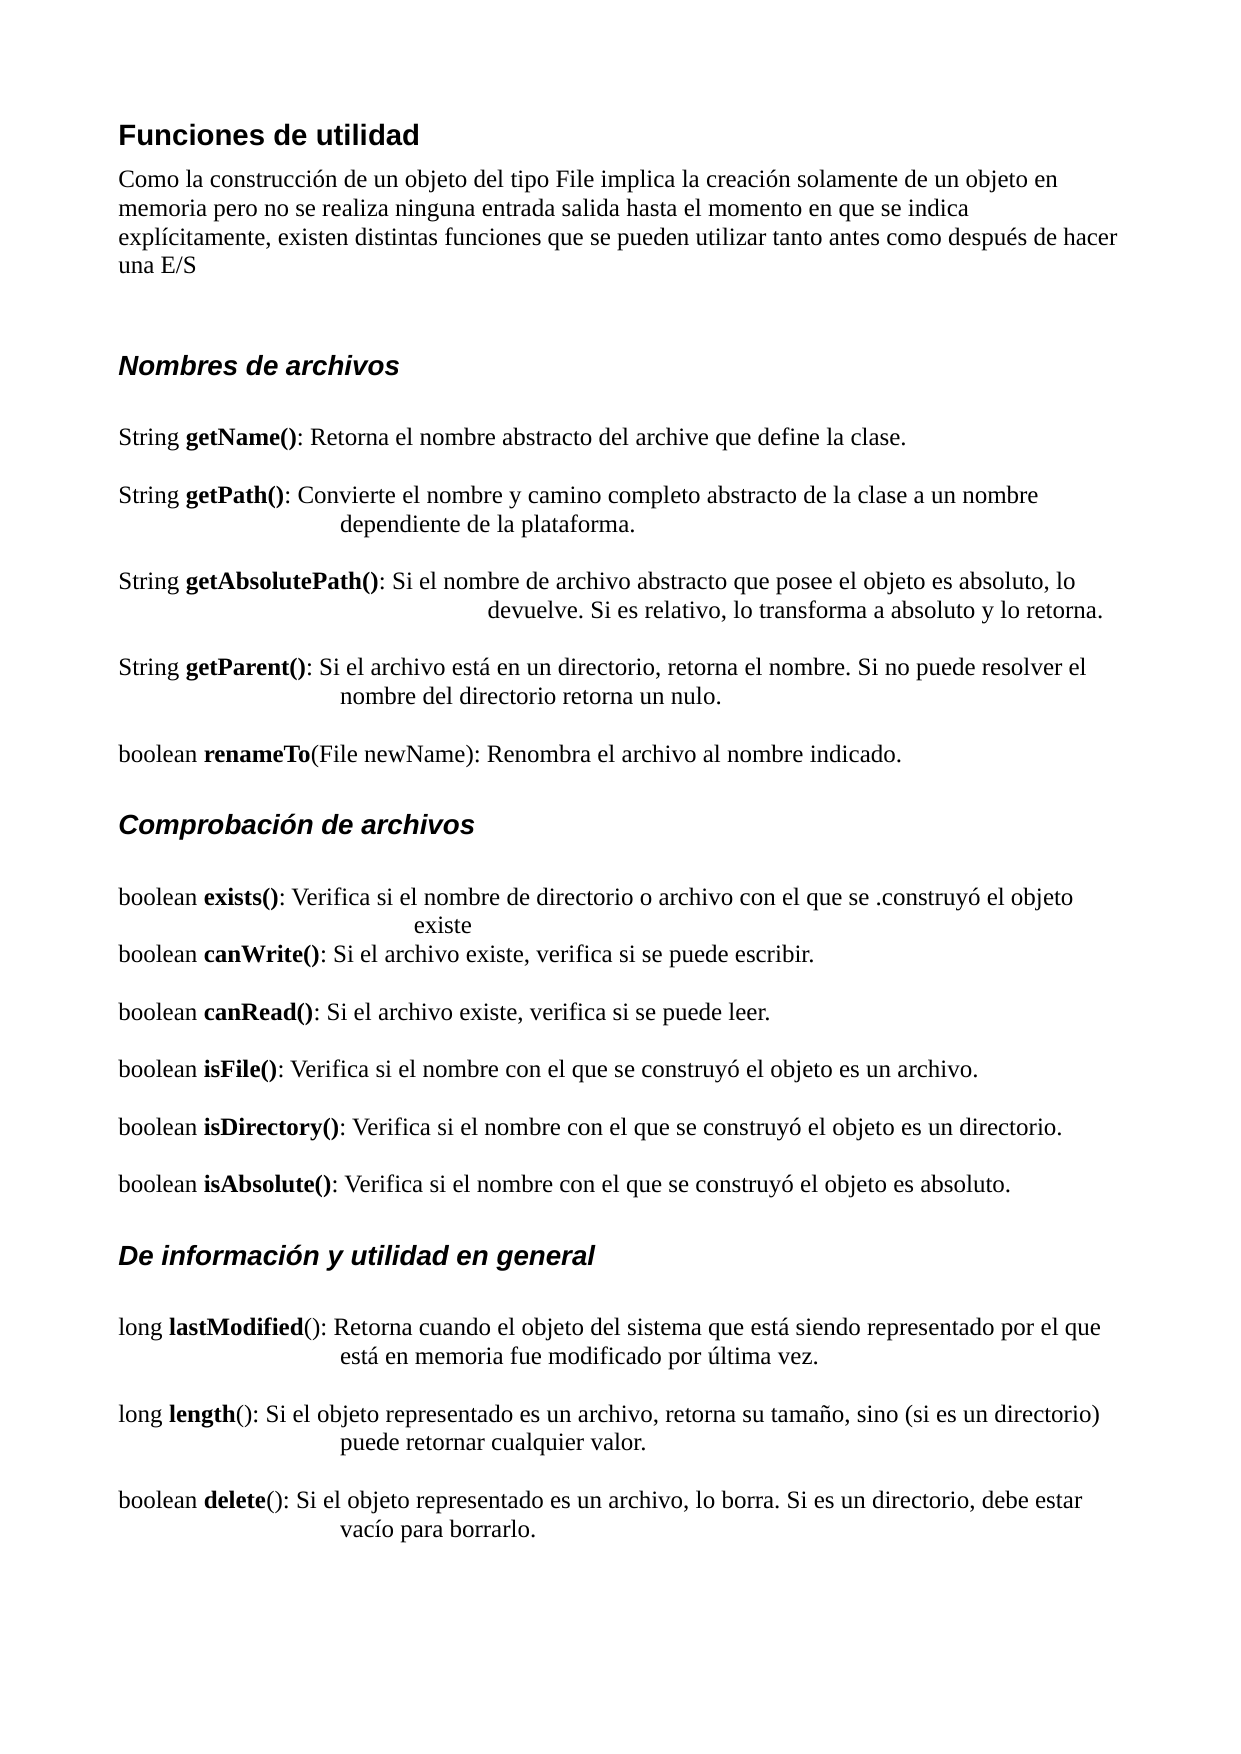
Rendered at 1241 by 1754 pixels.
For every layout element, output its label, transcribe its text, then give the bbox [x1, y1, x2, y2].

text boolean isDirectory(): Verifica si el nombre con el que se construyó el objeto es un directorio. [118, 1112, 1122, 1141]
text boolean canRead(): Si el archivo existe, verifica si se puede leer. [118, 997, 1122, 1026]
text nombre del directorio retorna un nulo. [118, 681, 1122, 710]
text String getAbsolutePath(): Si el nombre de archivo abstracto que posee el objeto es absoluto, lo devuelve. Si es relativo, lo transforma a absoluto y lo retorna. [118, 566, 1122, 624]
text existe [118, 911, 1122, 939]
text String getPath(): Convierte el nombre y camino completo abstracto de la clase a un nombre [118, 480, 1122, 509]
text dependiente de la plataforma. [118, 509, 1122, 537]
text String getName(): Retorna el nombre abstracto del archive que define la clase. [118, 422, 1122, 451]
text boolean isAbsolute(): Verifica si el nombre con el que se construyó el objeto es absoluto. [118, 1169, 1122, 1198]
text long length(): Si el objeto representado es un archivo, retorna su tamaño, sino (si es un directorio) puede retornar cualquier valor. [118, 1399, 1122, 1456]
subtitle De información y utilidad en general [118, 1239, 1122, 1271]
text boolean exists(): Verifica si el nombre de directorio o archivo con el que se .construyó el objeto [118, 882, 1122, 911]
text boolean isFile(): Verifica si el nombre con el que se construyó el objeto es un archivo. [118, 1054, 1122, 1083]
text está en memoria fue modificado por última vez. [118, 1341, 1122, 1370]
text boolean canWrite(): Si el archivo existe, verifica si se puede escribir. [118, 939, 1122, 968]
text String getParent(): Si el archivo está en un directorio, retorna el nombre. Si no puede resolver el [118, 652, 1122, 681]
text vacío para borrarlo. [118, 1514, 1122, 1542]
subtitle Nombres de archivos [118, 349, 1122, 381]
subtitle Comprobación de archivos [118, 809, 1122, 841]
text Como la construcción de un objeto del tipo File implica la creación solamente de un objeto en memoria pero no se realiza ninguna entrada salida hasta el momento en que se indica explícitamente, existen distintas funciones que se pueden utilizar tanto antes como después de hacer una E/S [118, 164, 1122, 279]
text long lastModified(): Retorna cuando el objeto del sistema que está siendo representado por el que [118, 1312, 1122, 1341]
subtitle Funciones de utilidad [118, 118, 1122, 152]
text boolean delete(): Si el objeto representado es un archivo, lo borra. Si es un directorio, debe estar [118, 1485, 1122, 1514]
text boolean renameTo(File newName): Renombra el archivo al nombre indicado. [118, 739, 1122, 767]
